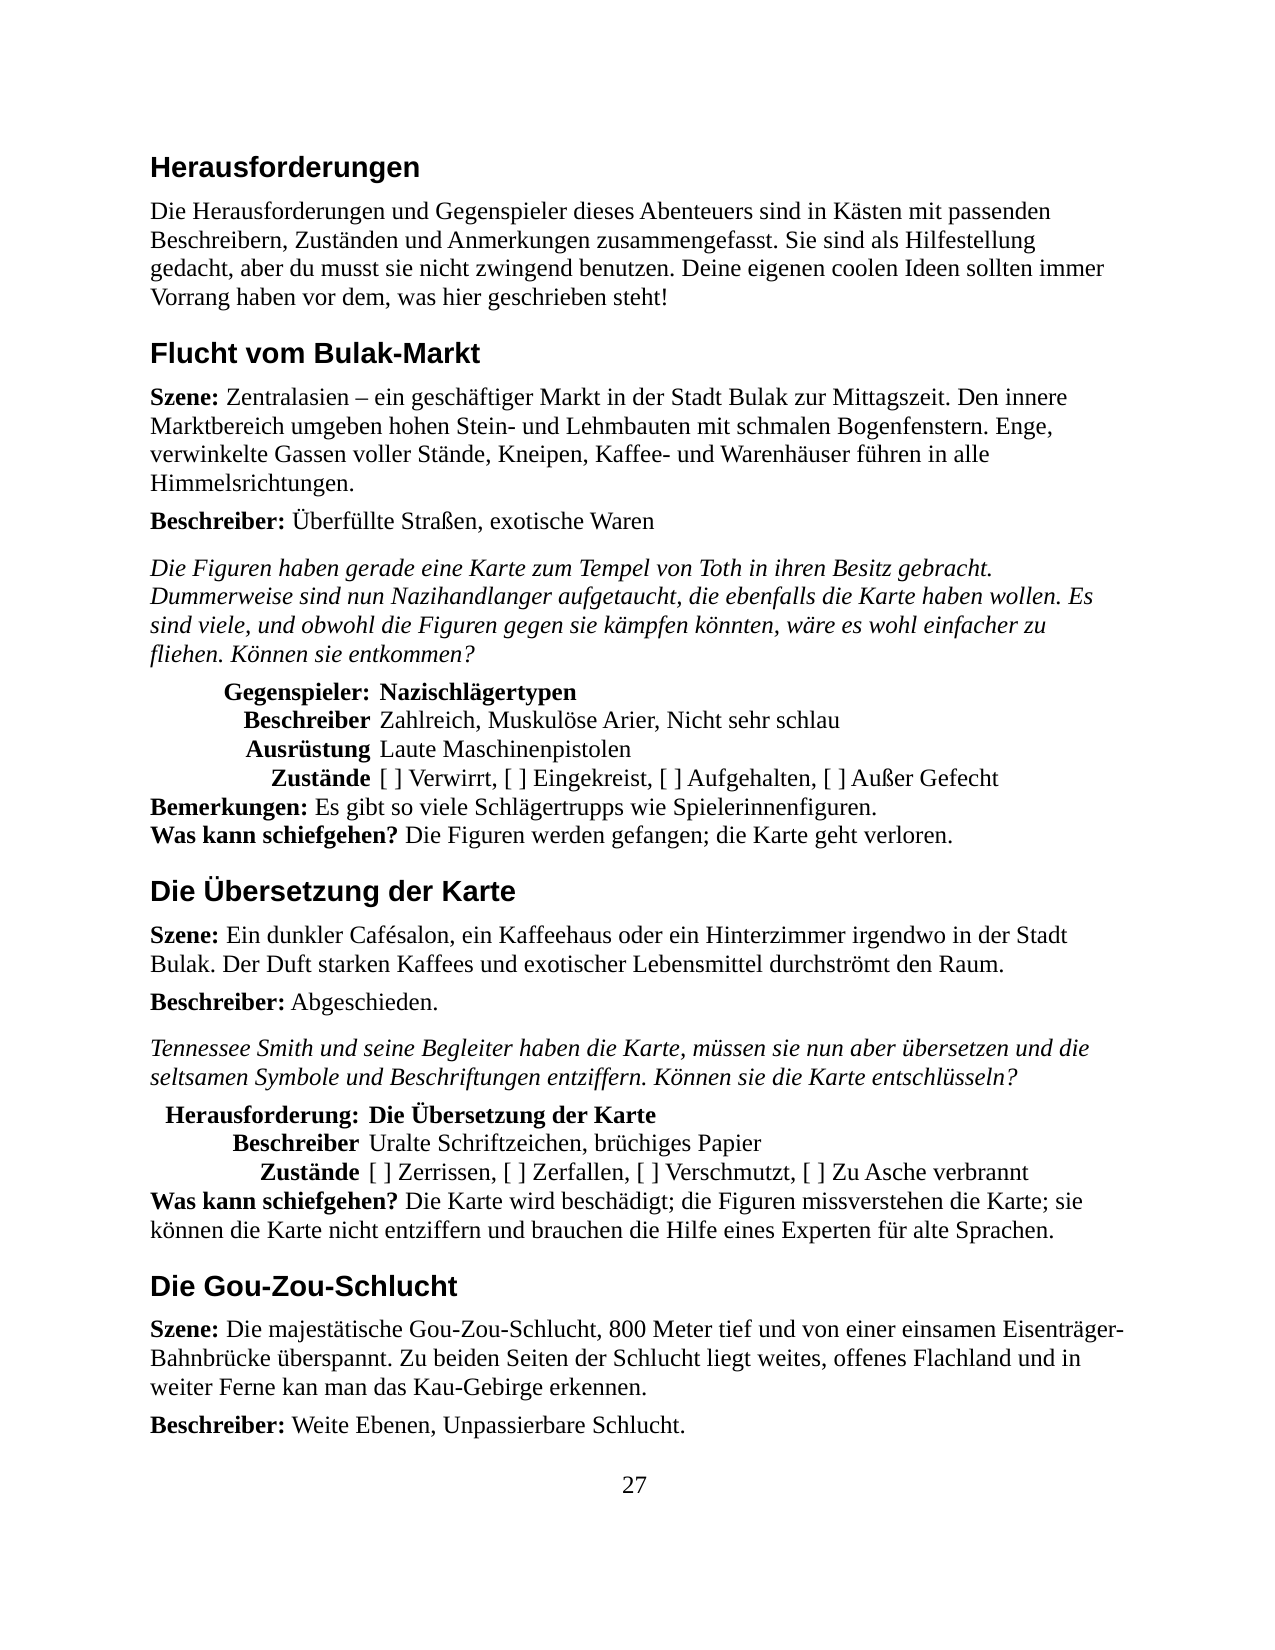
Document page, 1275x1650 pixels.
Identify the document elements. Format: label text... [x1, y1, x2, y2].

table_cell Zustände [150, 763, 375, 792]
text Bemerkungen: Es gibt so viele Schlägertrupps wie Spielerinnenfiguren. Was kann schiefgehen? Die Figuren werden gefangen; die Karte geht verloren. [150, 792, 1125, 849]
table_cell Beschreiber [150, 1129, 364, 1157]
text Szene: Ein dunkler Cafésalon, ein Kaffeehaus oder ein Hinterzimmer irgendwo in der Stadt Bulak. Der Duft starken Kaffees und exotischer Lebensmittel durchströmt den Raum. [150, 920, 1125, 978]
subtitle Die Gou-Zou-Schlucht [150, 1268, 1125, 1302]
table_header Herausforderung: [150, 1100, 364, 1128]
table_header Die Übersetzung der Karte [364, 1100, 1125, 1128]
text Szene: Die majestätische Gou-Zou-Schlucht, 800 Meter tief und von einer einsamen Eisenträger-Bahnbrücke überspannt. Zu beiden Seiten der Schlucht liegt weites, offenes Flachland und in weiter Ferne kan man das Kau-Gebirge erkennen. [150, 1314, 1125, 1401]
table_header Gegenspieler: [150, 677, 375, 705]
table_cell Zustände [150, 1157, 364, 1186]
text Was kann schiefgehen? Die Karte wird beschädigt; die Figuren missverstehen die Karte; sie können die Karte nicht entziffern und brauchen die Hilfe eines Experten für alte Sprachen. [150, 1186, 1125, 1243]
table_cell Uralte Schriftzeichen, brüchiges Papier [364, 1129, 1125, 1157]
table_cell Ausrüstung [150, 734, 375, 763]
text Szene: Zentralasien – ein geschäftiger Markt in der Stadt Bulak zur Mittagszeit. Den innere Marktbereich umgeben hohen Stein- und Lehmbauten mit schmalen Bogenfenstern. Enge, verwinkelte Gassen voller Stände, Kneipen, Kaffee- und Warenhäuser führen in alle Himmelsrichtungen. [150, 382, 1125, 497]
text Tennessee Smith und seine Begleiter haben die Karte, müssen sie nun aber übersetzen und die seltsamen Symbole und Beschriftungen entziffern. Können sie die Karte entschlüsseln? [150, 1033, 1125, 1091]
subtitle Flucht vom Bulak-Markt [150, 336, 1125, 369]
table_cell [ ] Verwirrt, [ ] Eingekreist, [ ] Aufgehalten, [ ] Außer Gefecht [375, 763, 1125, 792]
text Beschreiber: Weite Ebenen, Unpassierbare Schlucht. [150, 1410, 1125, 1438]
subtitle Die Übersetzung der Karte [150, 874, 1125, 908]
table_cell Laute Maschinenpistolen [375, 734, 1125, 763]
text Beschreiber: Abgeschieden. [150, 987, 1125, 1015]
text Beschreiber: Überfüllte Straßen, exotische Waren [150, 506, 1125, 535]
table_cell Zahlreich, Muskulöse Arier, Nicht sehr schlau [375, 705, 1125, 734]
table_cell [ ] Zerrissen, [ ] Zerfallen, [ ] Verschmutzt, [ ] Zu Asche verbrannt [364, 1157, 1125, 1186]
text Die Herausforderungen und Gegenspieler dieses Abenteuers sind in Kästen mit passenden Beschreibern, Zuständen und Anmerkungen zusammengefasst. Sie sind als Hilfestellung gedacht, aber du musst sie nicht zwingend benutzen. Deine eigenen coolen Ideen sollten immer Vorrang haben vor dem, was hier geschrieben steht! [150, 196, 1125, 311]
table_header Nazischlägertypen [375, 677, 1125, 705]
table_cell Beschreiber [150, 705, 375, 734]
subtitle Herausforderungen [150, 150, 1125, 183]
text Die Figuren haben gerade eine Karte zum Tempel von Toth in ihren Besitz gebracht. Dummerweise sind nun Nazihandlanger aufgetaucht, die ebenfalls die Karte haben wollen. Es sind viele, und obwohl die Figuren gegen sie kämpfen könnten, wäre es wohl einfacher zu fliehen. Können sie entkommen? [150, 553, 1125, 668]
